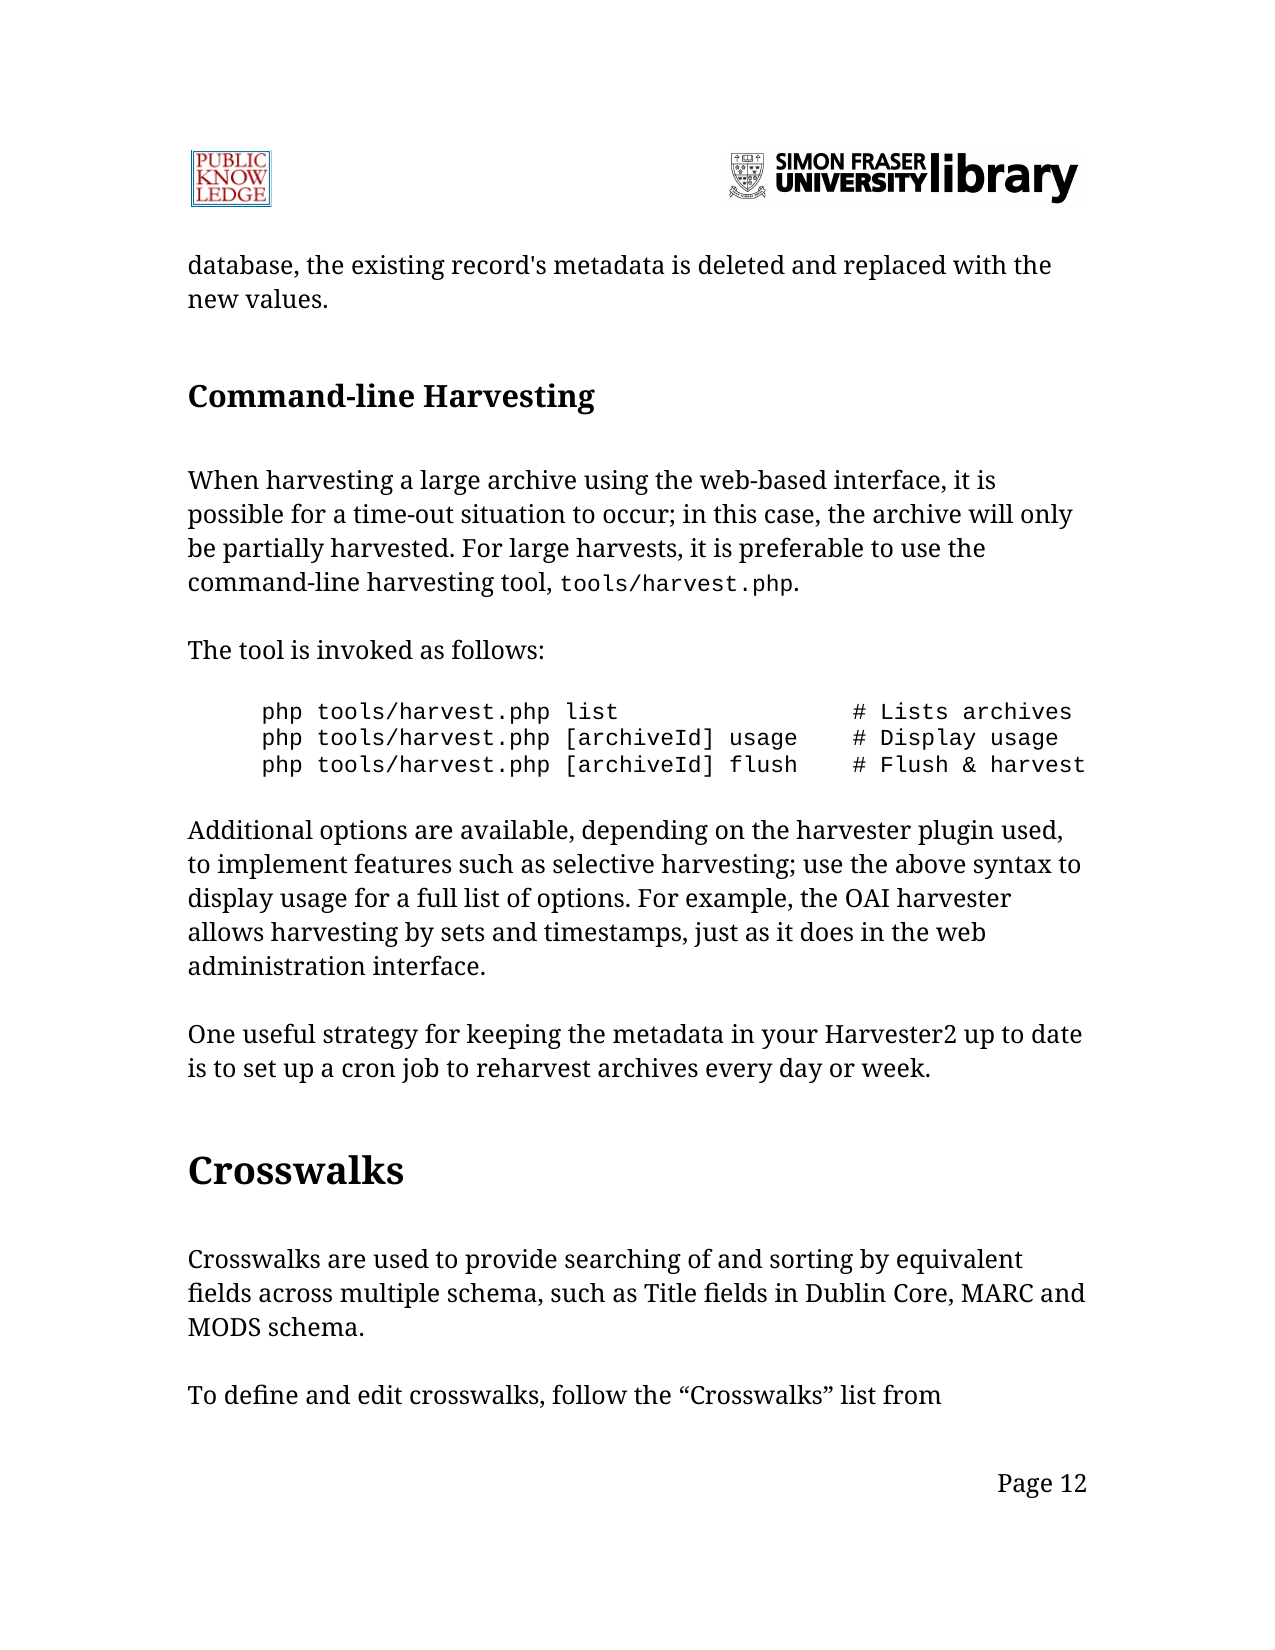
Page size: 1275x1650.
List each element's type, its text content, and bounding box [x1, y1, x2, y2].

picture [193, 150, 272, 205]
text database, the existing record's metadata is deleted and replaced with the new values. [187, 247, 1087, 315]
picture [723, 150, 1083, 207]
text One useful strategy for keeping the metadata in your Harvester2 up to date is to set up a cron job to reharvest archives every day or week. [187, 1017, 1087, 1084]
text php tools/harvest.php [archiveId] usage # Display usage [187, 726, 1087, 753]
text Additional options are available, depending on the harvester plugin used, to implement features such as selective harvesting; use the above syntax to display usage for a full list of options. For example, the OAI harvester allows harvesting by sets and timestamps, just as it does in the web administration interface. [187, 813, 1087, 983]
subtitle Command-line Harvesting [187, 374, 1087, 416]
text Crosswalks are used to provide searching of and sorting by equivalent fields across multiple schema, such as Title fields in Dublin Core, MARC and MODS schema. [187, 1242, 1087, 1344]
text The tool is invoked as follows: [187, 632, 1087, 666]
text When harvesting a large archive using the web-based interface, it is possible for a time-out situation to occur; in this case, the archive will only be partially harvested. For large harvests, it is preferable to use the command-line harvesting tool, tools/harvest.php. [187, 462, 1087, 598]
text php tools/harvest.php [archiveId] flush # Flush & harvest [187, 753, 1087, 779]
text php tools/harvest.php list # Lists archives [187, 700, 1087, 726]
subtitle Crosswalks [187, 1143, 1087, 1195]
text To define and edit crosswalks, follow the “Crosswalks” list from [187, 1378, 1087, 1412]
